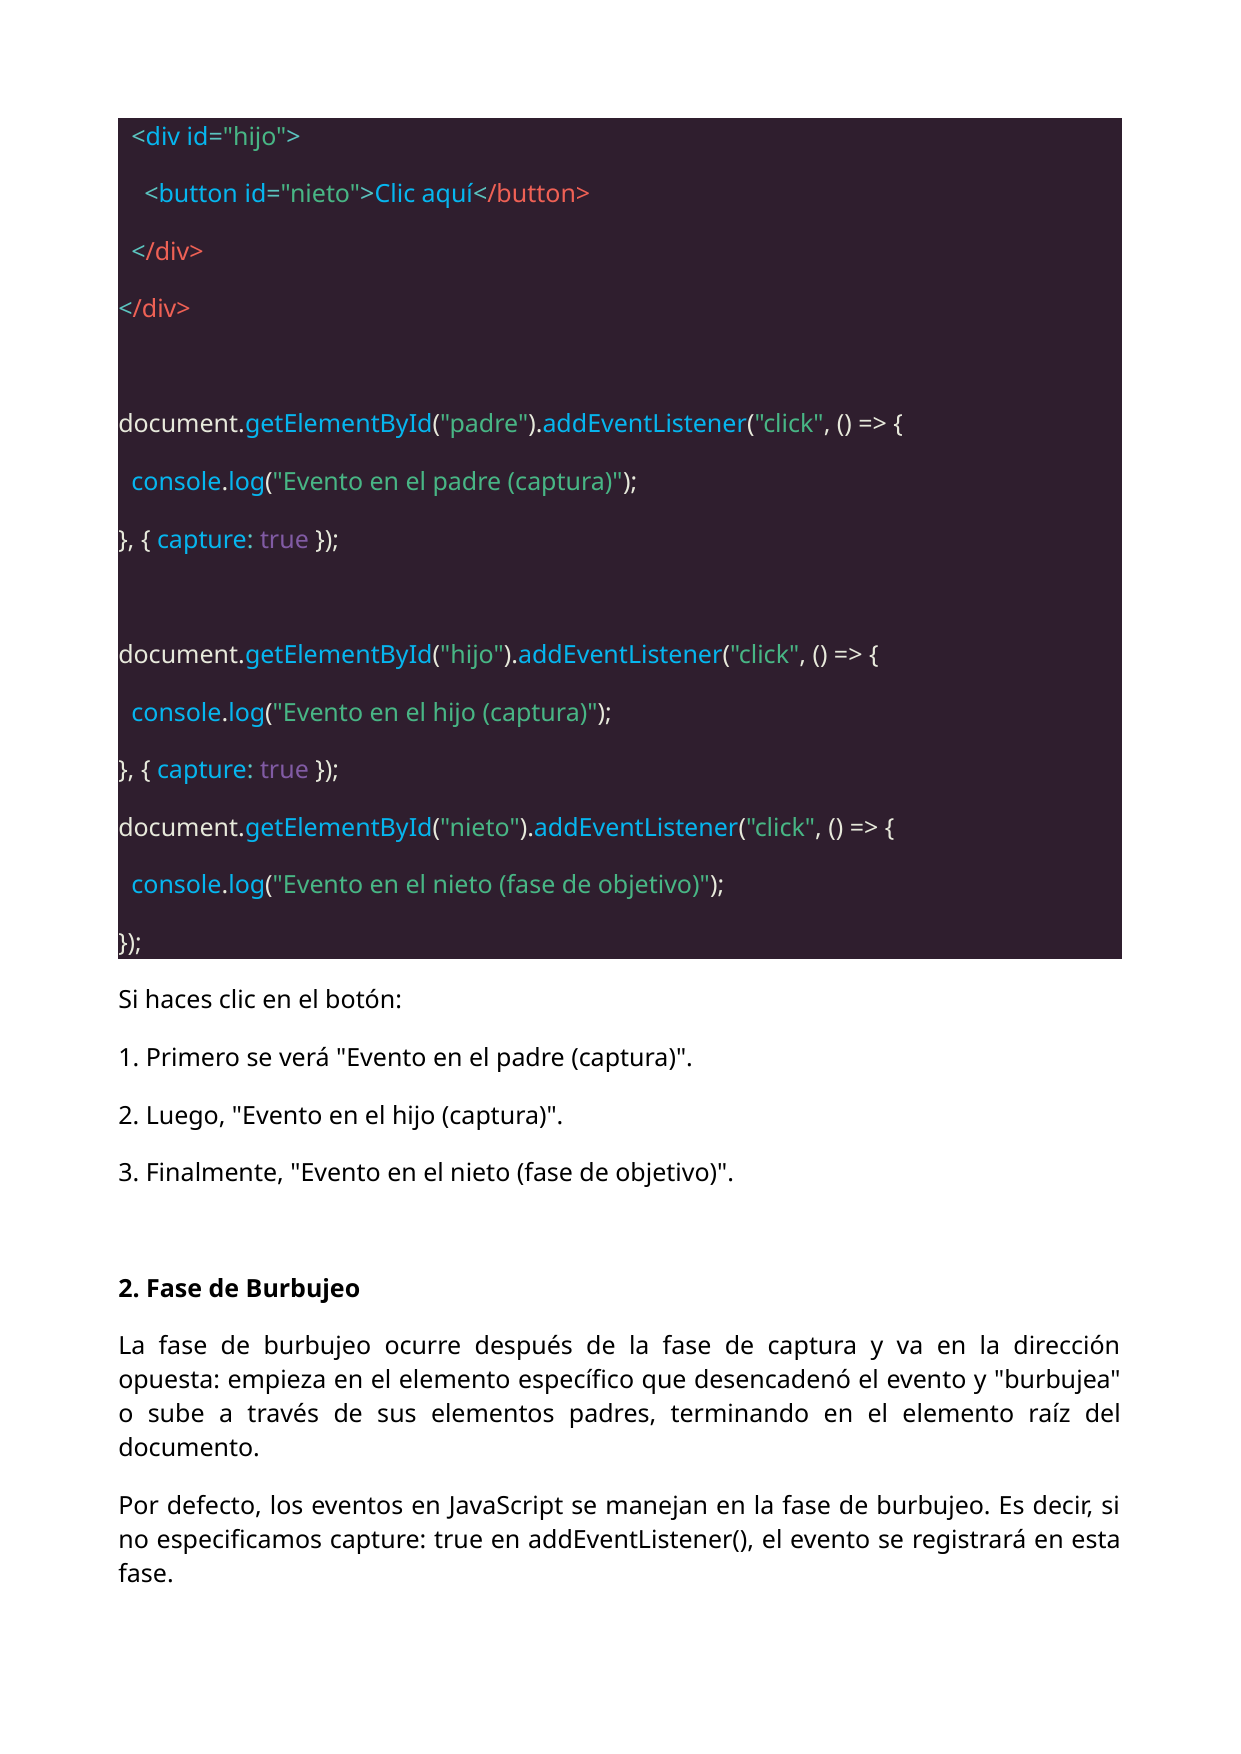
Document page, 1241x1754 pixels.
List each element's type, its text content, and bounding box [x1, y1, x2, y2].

text <div id="hijo"> [118, 118, 1122, 152]
text </div> [118, 291, 1122, 325]
text 1. Primero se verá "Evento en el padre (captura)". [118, 1040, 1122, 1074]
text 2. Fase de Burbujeo [118, 1270, 1122, 1304]
text document.getElementById("padre").addEventListener("click", () => { [118, 406, 1122, 440]
text Por defecto, los eventos en JavaScript se manejan en la fase de burbujeo. Es decir, si no especificamos capture: true en addEventListener(), el evento se registrará en esta fase. [118, 1488, 1122, 1590]
text }, { capture: true }); [118, 752, 1122, 786]
text console.log("Evento en el hijo (captura)"); [118, 694, 1122, 728]
text }, { capture: true }); [118, 521, 1122, 555]
text 3. Finalmente, "Evento en el nieto (fase de objetivo)". [118, 1155, 1122, 1189]
text document.getElementById("nieto").addEventListener("click", () => { [118, 809, 1122, 843]
text }); [118, 924, 1122, 959]
text La fase de burbujeo ocurre después de la fase de captura y va en la dirección opuesta: empieza en el elemento específico que desencadenó el evento y "burbujea" o sube a través de sus elementos padres, terminando en el elemento raíz del documento. [118, 1328, 1122, 1464]
text console.log("Evento en el nieto (fase de objetivo)"); [118, 867, 1122, 901]
text document.getElementById("hijo").addEventListener("click", () => { [118, 637, 1122, 671]
text Si haces clic en el botón: [118, 982, 1122, 1016]
text 2. Luego, "Evento en el hijo (captura)". [118, 1097, 1122, 1131]
text <button id="nieto">Clic aquí</button> [118, 176, 1122, 210]
text console.log("Evento en el padre (captura)"); [118, 464, 1122, 498]
text </div> [118, 233, 1122, 267]
